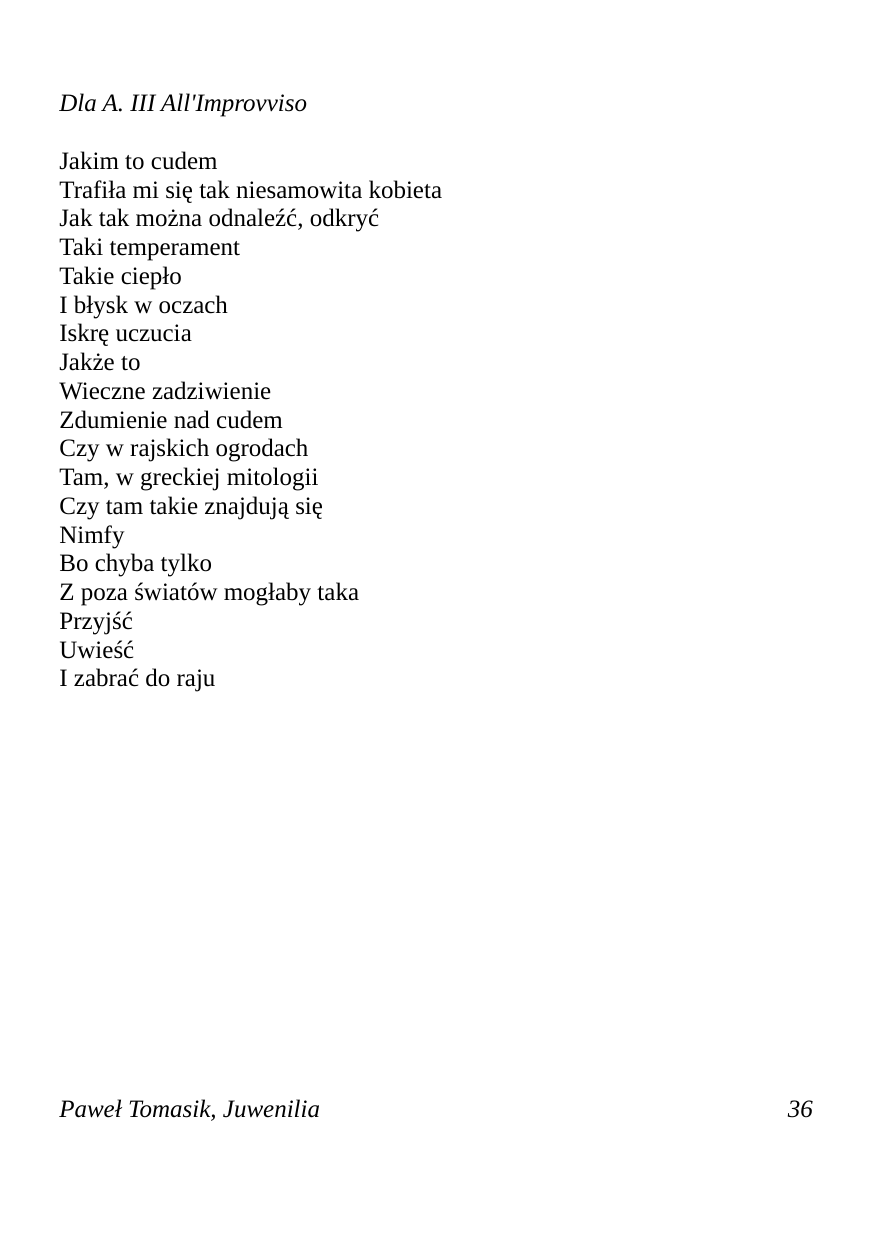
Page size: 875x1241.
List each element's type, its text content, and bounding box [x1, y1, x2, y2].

text Jakim to cudem Trafiła mi się tak niesamowita kobieta Jak tak można odnaleźć, odkryć Taki temperament Takie ciepło I błysk w oczach Iskrę uczucia Jakże to Wieczne zadziwienie Zdumienie nad cudem Czy w rajskich ogrodach Tam, w greckiej mitologii Czy tam takie znajdują się Nimfy Bo chyba tylko Z poza światów mogłaby taka Przyjść Uwieść I zabrać do raju [59, 146, 815, 692]
text Dla A. III All'Improvviso [59, 88, 815, 117]
